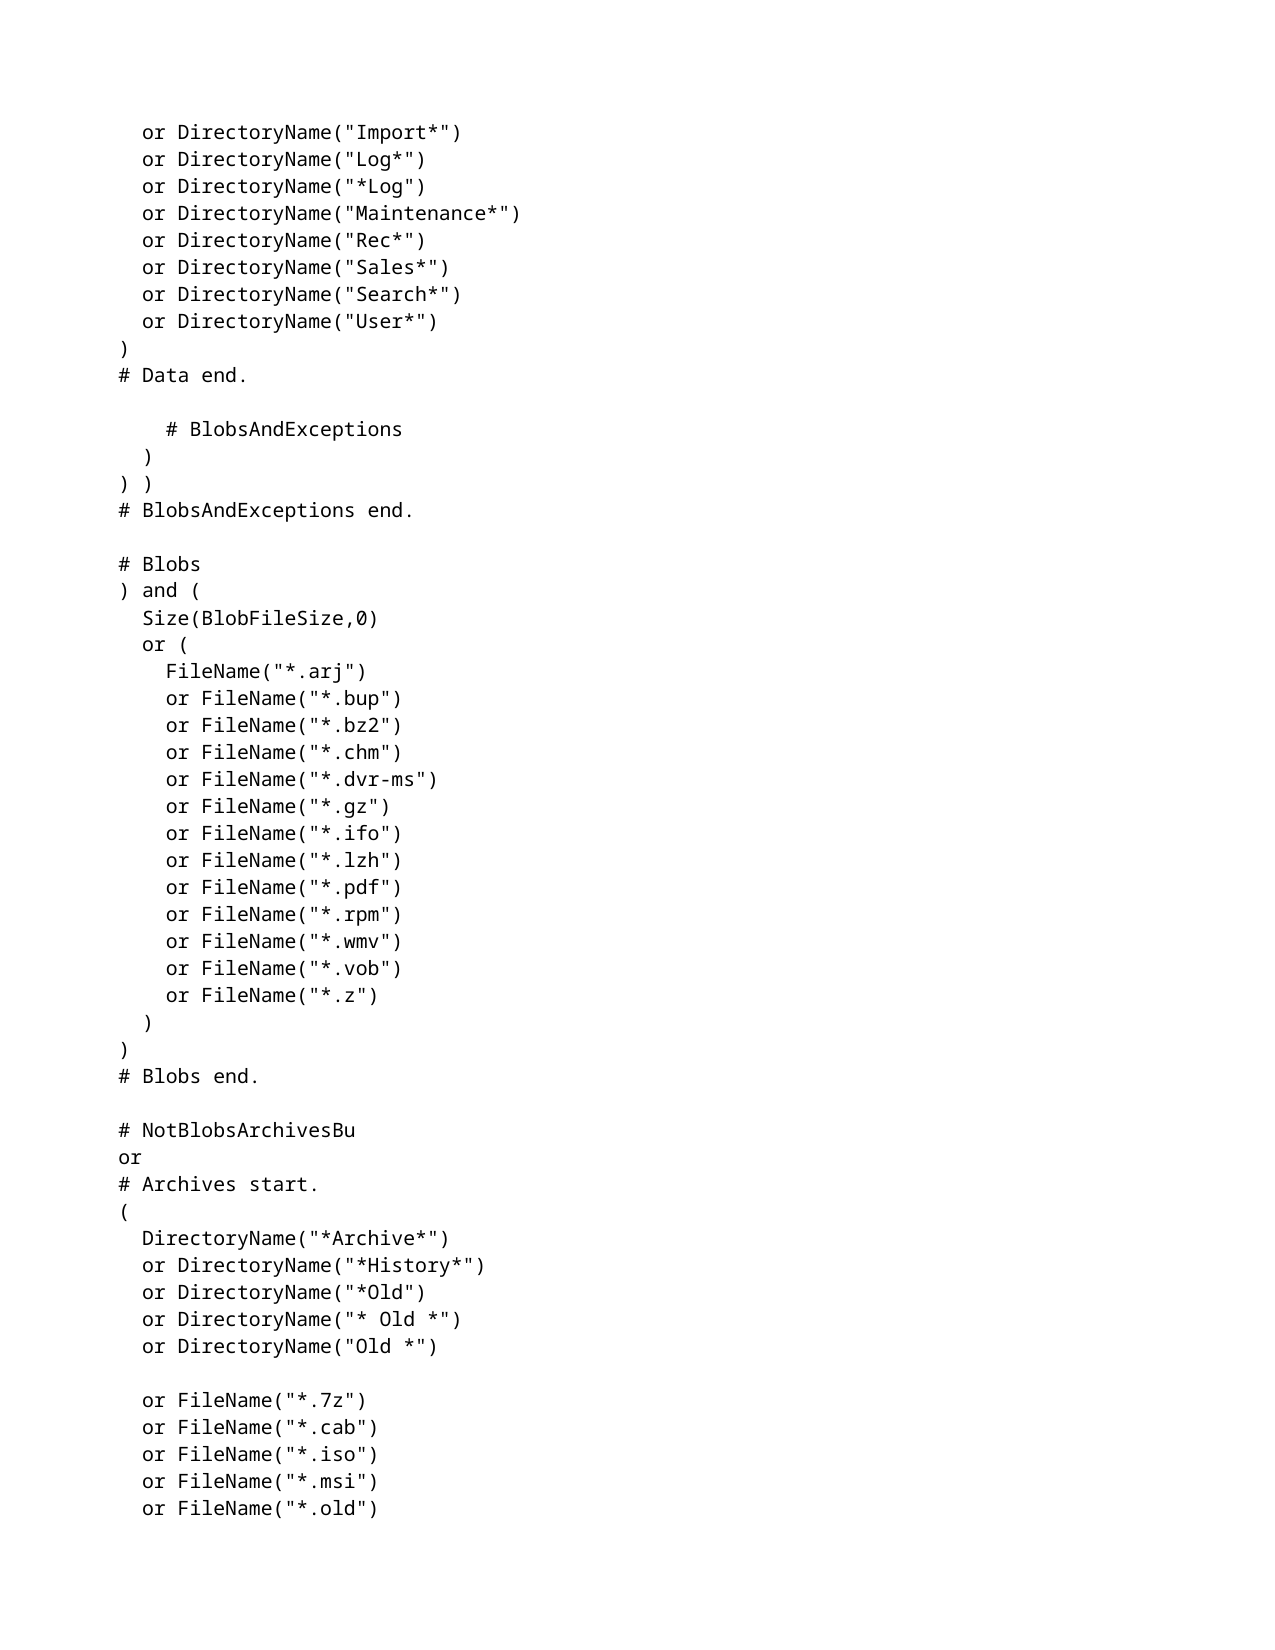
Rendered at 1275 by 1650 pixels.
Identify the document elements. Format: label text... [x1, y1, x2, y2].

text or DirectoryName("* Old *") [118, 1305, 1157, 1332]
text or FileName("*.vob") [118, 954, 1157, 981]
text or FileName("*.bup") [118, 685, 1157, 712]
text or DirectoryName("User*") [118, 307, 1157, 334]
text or FileName("*.rpm") [118, 901, 1157, 927]
text or FileName("*.chm") [118, 739, 1157, 766]
text ) [118, 1008, 1157, 1035]
text Size(BlobFileSize,0) [118, 604, 1157, 631]
text FileName("*.arj") [118, 658, 1157, 685]
text ) ) [118, 469, 1157, 496]
text # Archives start. [118, 1170, 1157, 1197]
text or FileName("*.z") [118, 981, 1157, 1008]
text or DirectoryName("Maintenance*") [118, 199, 1157, 226]
text or FileName("*.iso") [118, 1440, 1157, 1467]
text or FileName("*.old") [118, 1494, 1157, 1521]
text or DirectoryName("Import*") [118, 118, 1157, 145]
text or FileName("*.wmv") [118, 927, 1157, 954]
text or ( [118, 631, 1157, 658]
text ) [118, 1035, 1157, 1062]
text # Blobs [118, 550, 1157, 577]
text DirectoryName("*Archive*") [118, 1224, 1157, 1251]
text # BlobsAndExceptions [118, 415, 1157, 442]
text or FileName("*.dvr-ms") [118, 766, 1157, 793]
text or FileName("*.7z") [118, 1386, 1157, 1413]
text or DirectoryName("*History*") [118, 1251, 1157, 1278]
text or DirectoryName("*Old") [118, 1278, 1157, 1305]
text or [118, 1143, 1157, 1170]
text # Data end. [118, 361, 1157, 388]
text or FileName("*.pdf") [118, 873, 1157, 901]
text ) [118, 334, 1157, 361]
text or DirectoryName("*Log") [118, 172, 1157, 199]
text or DirectoryName("Log*") [118, 145, 1157, 172]
text or DirectoryName("Rec*") [118, 226, 1157, 253]
text # Blobs end. [118, 1062, 1157, 1089]
text or DirectoryName("Sales*") [118, 253, 1157, 280]
text or FileName("*.lzh") [118, 847, 1157, 873]
text # BlobsAndExceptions end. [118, 496, 1157, 523]
text or FileName("*.bz2") [118, 712, 1157, 739]
text or DirectoryName("Search*") [118, 280, 1157, 307]
text ( [118, 1197, 1157, 1224]
text or FileName("*.gz") [118, 793, 1157, 819]
text or FileName("*.cab") [118, 1413, 1157, 1440]
text ) [118, 442, 1157, 469]
text # NotBlobsArchivesBu [118, 1116, 1157, 1143]
text or DirectoryName("Old *") [118, 1332, 1157, 1359]
text or FileName("*.ifo") [118, 819, 1157, 847]
text ) and ( [118, 577, 1157, 604]
text or FileName("*.msi") [118, 1467, 1157, 1494]
